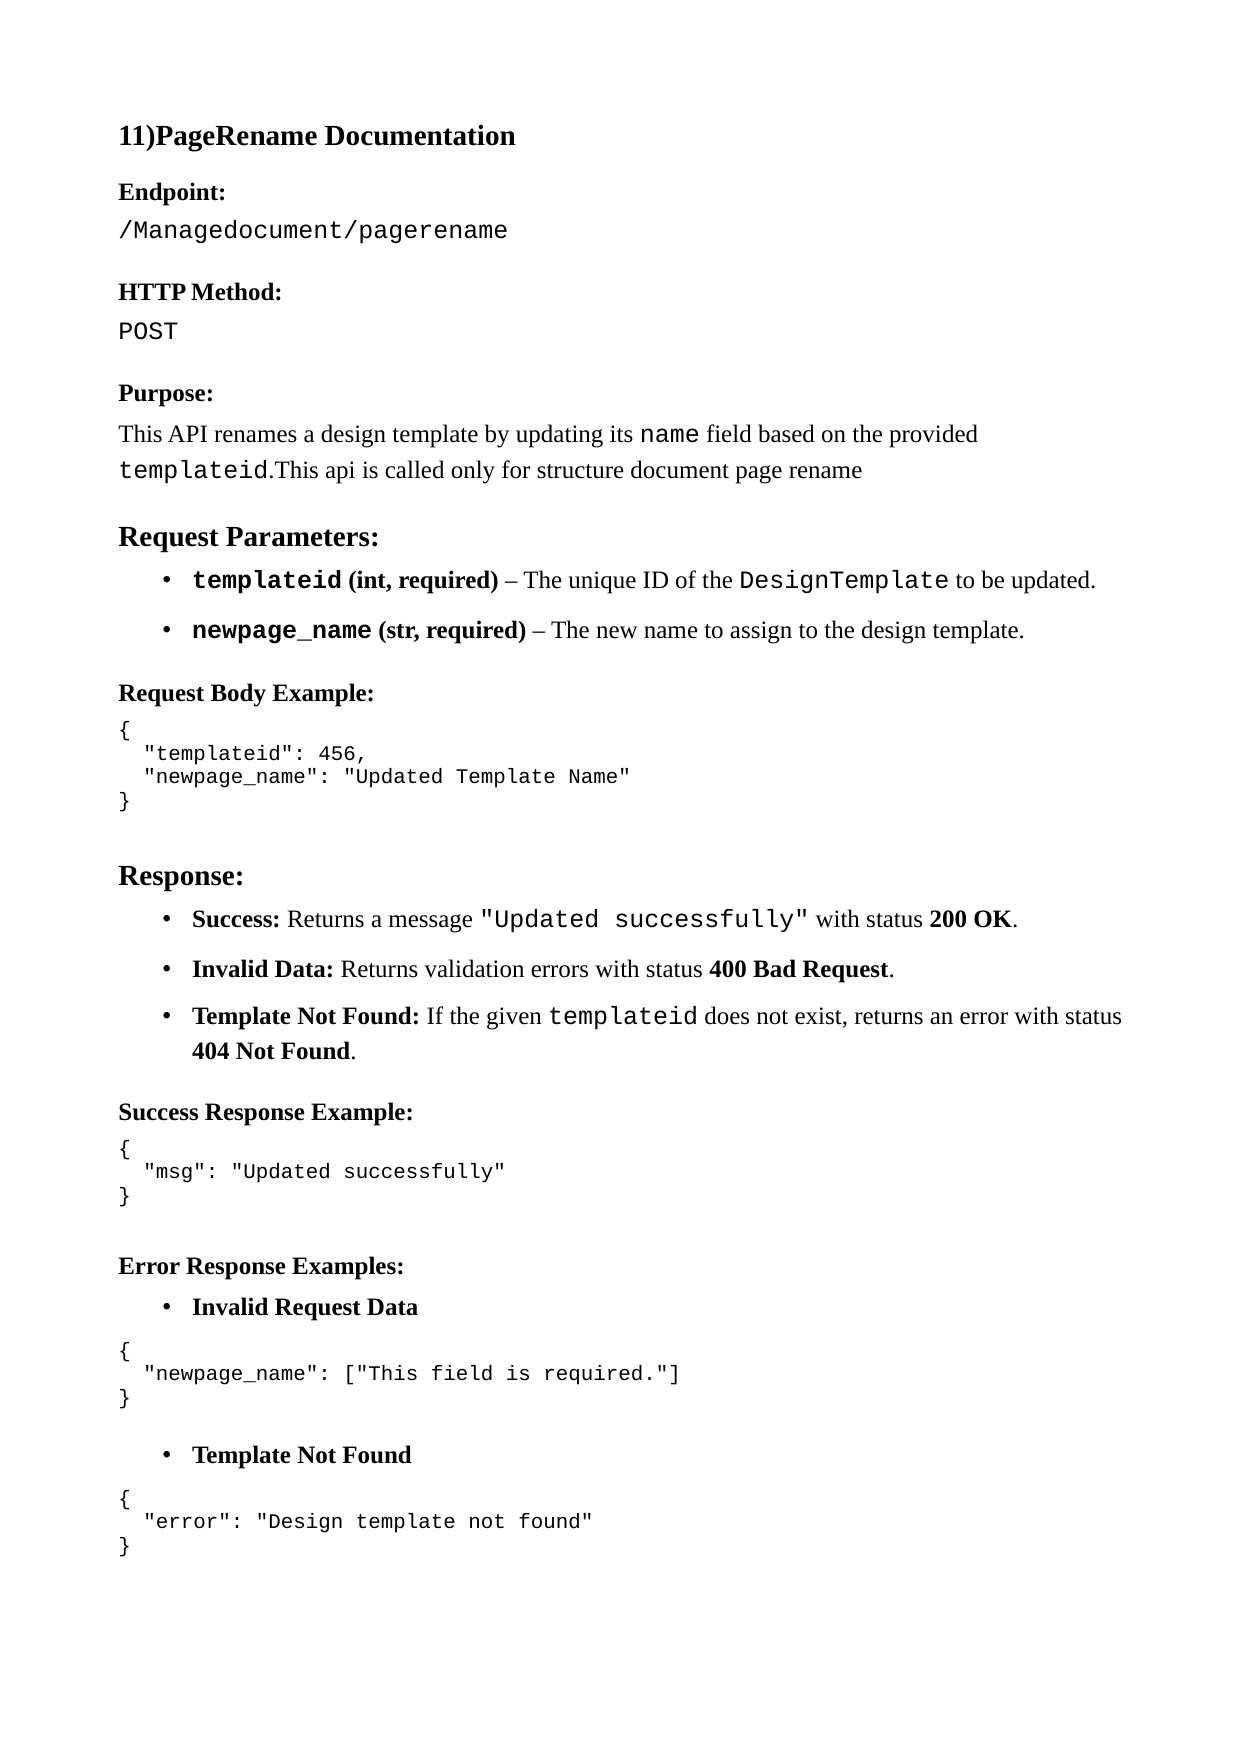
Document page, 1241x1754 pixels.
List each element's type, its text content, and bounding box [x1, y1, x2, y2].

text This API renames a design template by updating its name field based on the provided templateid.This api is called only for structure document page rename [118, 419, 1122, 486]
text { [118, 1339, 1122, 1363]
list Invalid Data: Returns validation errors with status 400 Bad Request. [162, 954, 1122, 982]
list Template Not Found: If the given templateid does not exist, returns an error with status 404 Not Found. [162, 1001, 1122, 1065]
subtitle Request Body Example: [118, 678, 1122, 707]
list Template Not Found [162, 1440, 1122, 1469]
subtitle 11)PageRename Documentation [118, 118, 1122, 152]
text "templateid": 456, [118, 743, 1122, 766]
text } [118, 1535, 1122, 1558]
text "msg": "Updated successfully" [118, 1161, 1122, 1185]
text } [118, 1185, 1122, 1209]
text } [118, 1387, 1122, 1411]
list newpage_name (str, required) – The new name to assign to the design template. [162, 615, 1122, 646]
text { [118, 1138, 1122, 1161]
subtitle HTTP Method: [118, 277, 1122, 306]
subtitle Request Parameters: [118, 519, 1122, 553]
list Success: Returns a message "Updated successfully" with status 200 OK. [162, 904, 1122, 934]
text { [118, 719, 1122, 743]
subtitle Success Response Example: [118, 1097, 1122, 1125]
subtitle Endpoint: [118, 177, 1122, 205]
subtitle Purpose: [118, 378, 1122, 407]
text "newpage_name": "Updated Template Name" [118, 766, 1122, 790]
text "newpage_name": ["This field is required."] [118, 1363, 1122, 1387]
subtitle Response: [118, 858, 1122, 891]
text } [118, 790, 1122, 814]
list templateid (int, required) – The unique ID of the DesignTemplate to be updated. [162, 565, 1122, 596]
subtitle Error Response Examples: [118, 1251, 1122, 1279]
text "error": "Design template not found" [118, 1511, 1122, 1535]
text /Managedocument/pagerename [118, 218, 1122, 246]
text { [118, 1488, 1122, 1511]
text POST [118, 319, 1122, 347]
list Invalid Request Data [162, 1292, 1122, 1321]
